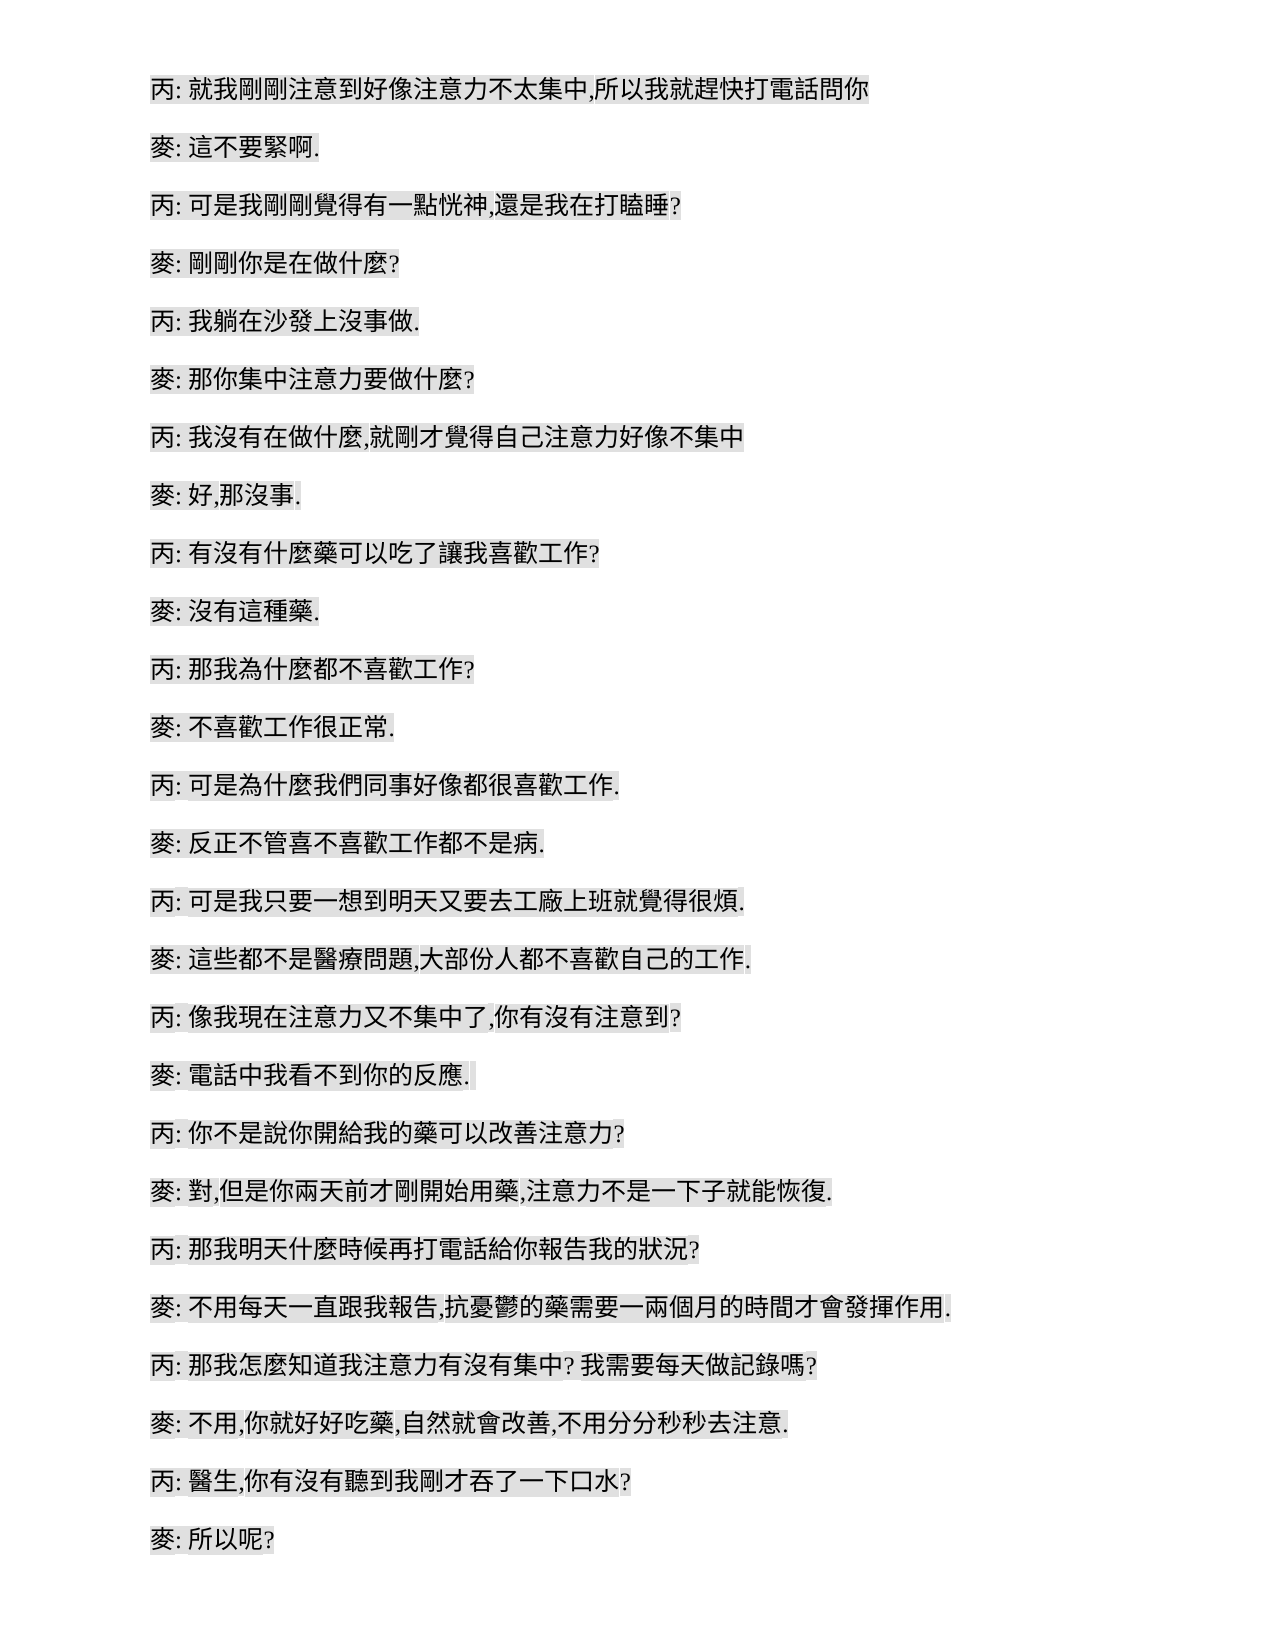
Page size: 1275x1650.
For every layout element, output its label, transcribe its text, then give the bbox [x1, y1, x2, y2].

text 丙: 就我剛剛注意到好像注意力不太集中,所以我就趕快打電話問你 麥: 這不要緊啊. 丙: 可是我剛剛覺得有一點恍神,還是我在打瞌睡? 麥: 剛剛你是在做什麼? 丙: 我躺在沙發上沒事做. 麥: 那你集中注意力要做什麼? 丙: 我沒有在做什麼,就剛才覺得自己注意力好像不集中 麥: 好,那沒事. 丙: 有沒有什麼藥可以吃了讓我喜歡工作? 麥: 沒有這種藥. 丙: 那我為什麼都不喜歡工作? 麥: 不喜歡工作很正常. 丙: 可是為什麼我們同事好像都很喜歡工作. 麥: 反正不管喜不喜歡工作都不是病. 丙: 可是我只要一想到明天又要去工廠上班就覺得很煩. 麥: 這些都不是醫療問題,大部份人都不喜歡自己的工作. 丙: 像我現在注意力又不集中了,你有沒有注意到? 麥: 電話中我看不到你的反應. 丙: 你不是說你開給我的藥可以改善注意力? 麥: 對,但是你兩天前才剛開始用藥,注意力不是一下子就能恢復. 丙: 那我明天什麼時候再打電話給你報告我的狀況? 麥: 不用每天一直跟我報告,抗憂鬱的藥需要一兩個月的時間才會發揮作用. 丙: 那我怎麼知道我注意力有沒有集中? 我需要每天做記錄嗎? 麥: 不用,你就好好吃藥,自然就會改善,不用分分秒秒去注意. 丙: 醫生,你有沒有聽到我剛才吞了一下口水? 麥: 所以呢? [150, 75, 1125, 1555]
